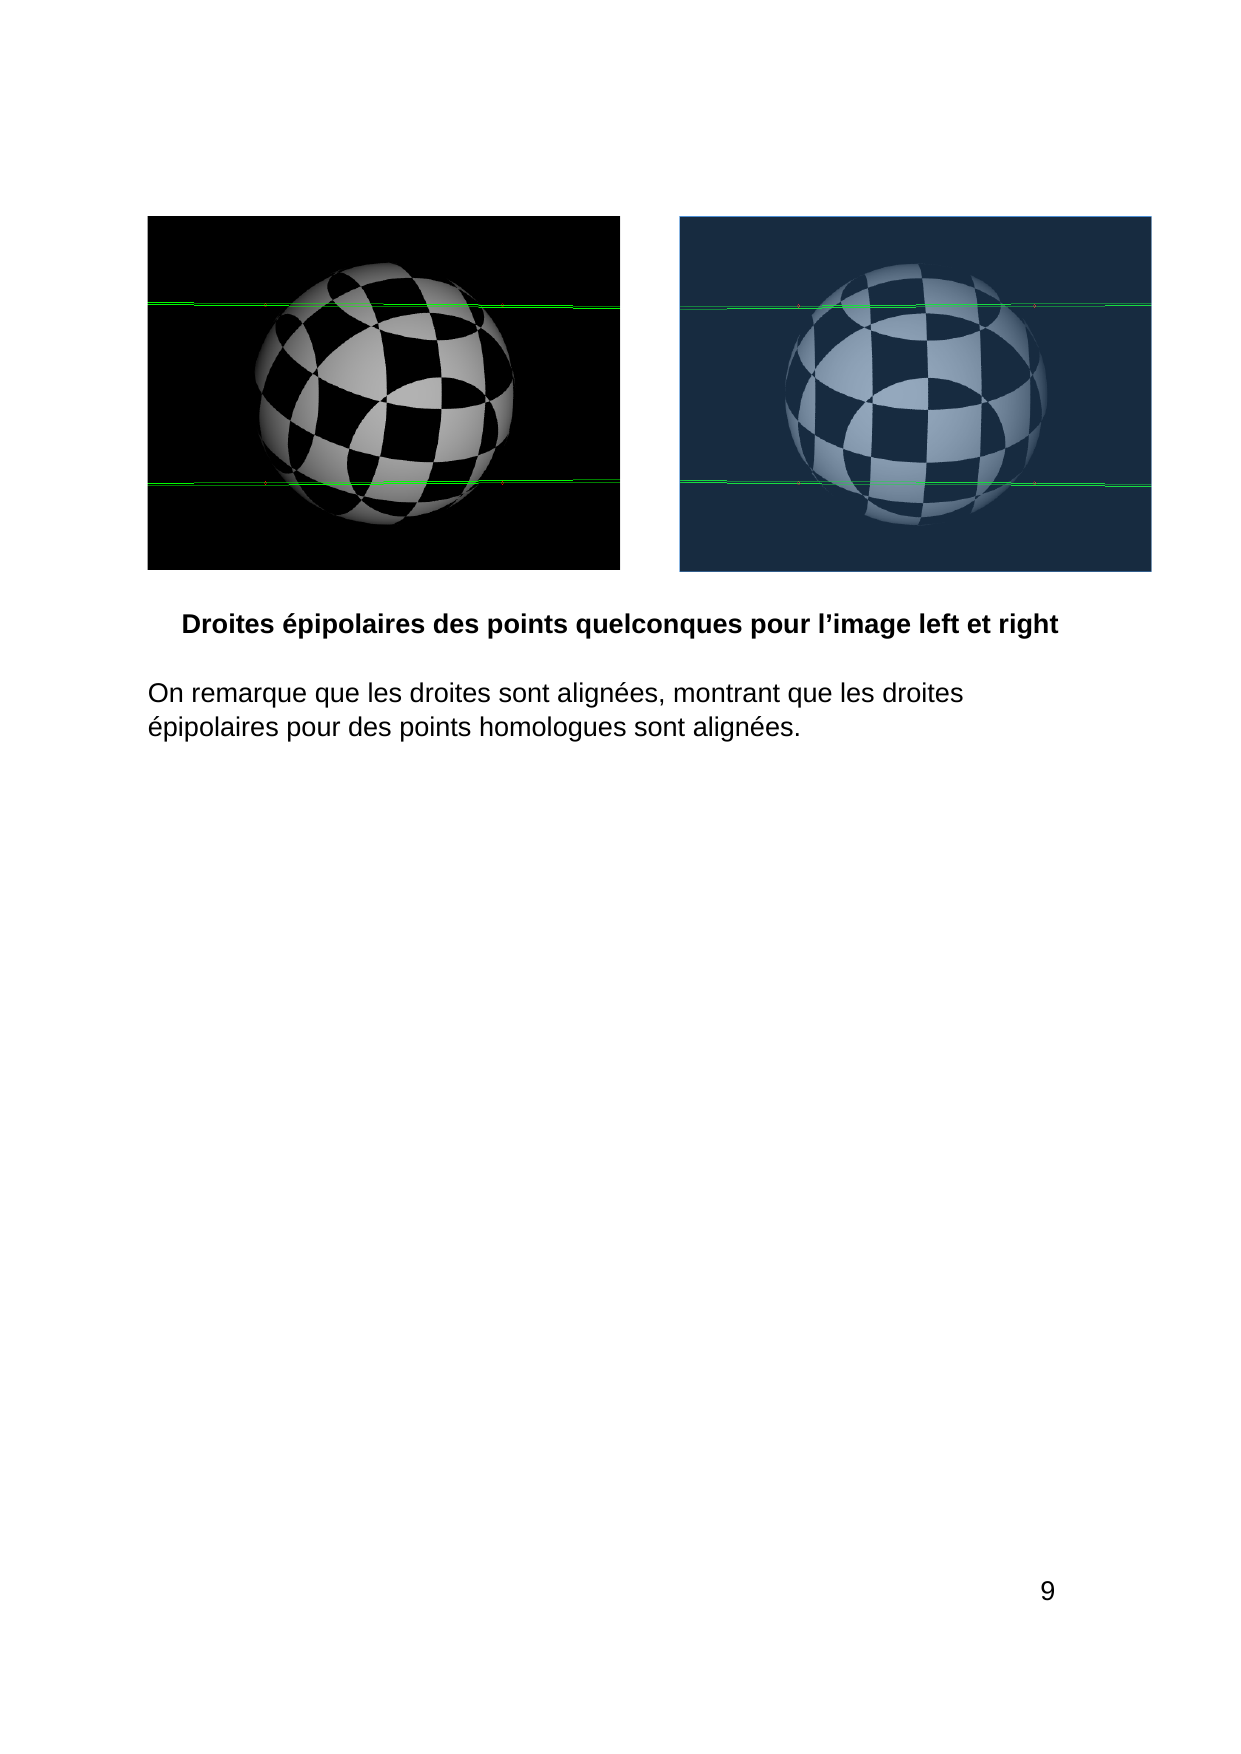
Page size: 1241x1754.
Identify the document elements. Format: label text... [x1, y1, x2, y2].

text Droites épipolaires des points quelconques pour l’image left et right [148, 217, 1093, 639]
picture [147, 216, 621, 570]
text On remarque que les droites sont alignées, montrant que les droites épipolaires pour des points homologues sont alignées. [148, 677, 1093, 742]
picture [679, 216, 1152, 572]
